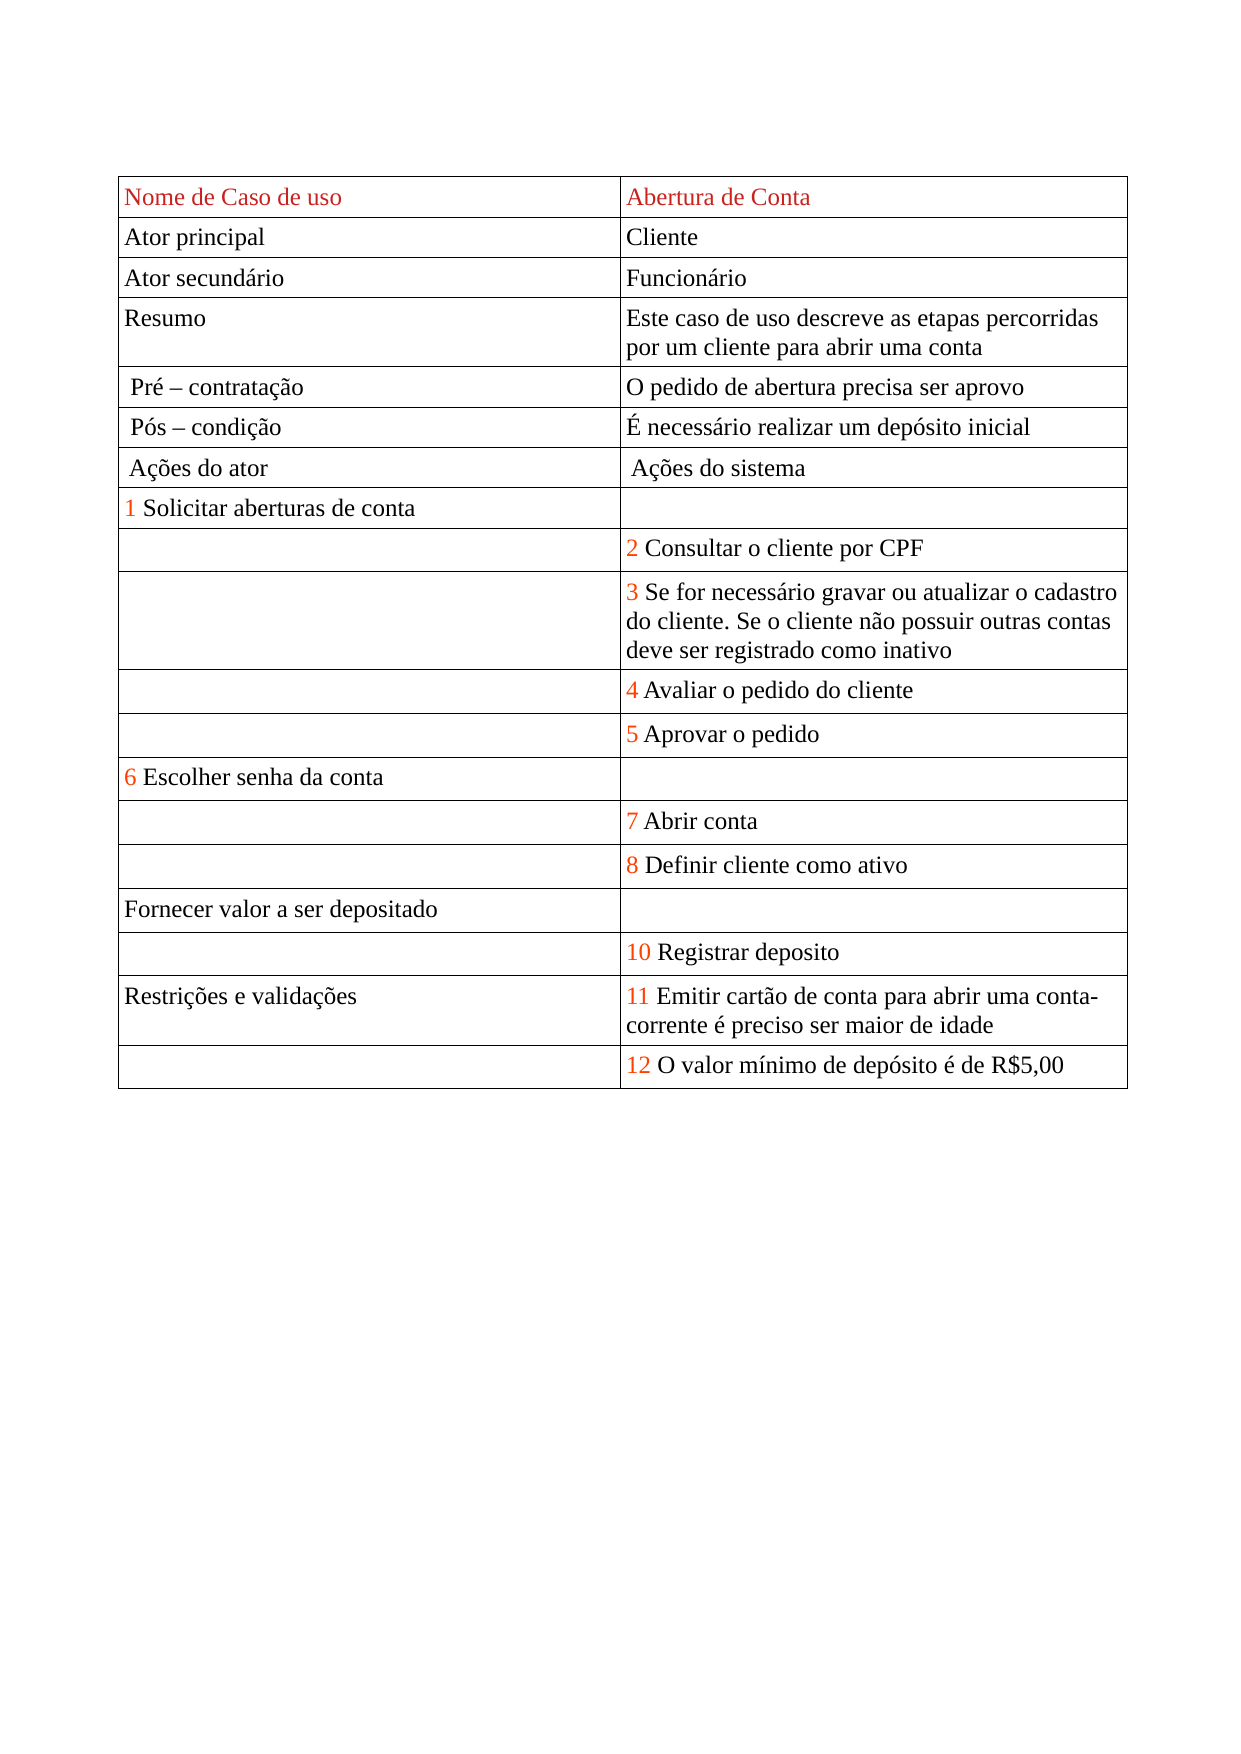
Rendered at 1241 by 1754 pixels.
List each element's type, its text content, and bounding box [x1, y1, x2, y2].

table_cell [119, 670, 620, 713]
table_cell [119, 1046, 620, 1088]
table_cell Cliente [621, 218, 1127, 257]
table_cell Resumo [119, 298, 620, 366]
table_cell Pré – contratação [119, 367, 620, 407]
table_cell Funcionário [621, 258, 1127, 297]
table_cell [621, 758, 1127, 800]
table_cell Ações do sistema [621, 448, 1127, 487]
table_cell [119, 572, 620, 669]
table_cell [119, 845, 620, 888]
table_header Nome de Caso de uso [119, 177, 620, 217]
table_cell 10 Registrar deposito [621, 933, 1127, 975]
table_cell É necessário realizar um depósito inicial [621, 408, 1127, 447]
table_cell 5 Aprovar o pedido [621, 714, 1127, 757]
table_cell 1 Solicitar aberturas de conta [119, 488, 620, 528]
table_cell [119, 801, 620, 844]
table_cell [119, 933, 620, 975]
table_cell [119, 714, 620, 757]
table_cell 8 Definir cliente como ativo [621, 845, 1127, 888]
table_cell 12 O valor mínimo de depósito é de R$5,00 [621, 1046, 1127, 1088]
table_cell O pedido de abertura precisa ser aprovo [621, 367, 1127, 407]
table_cell 3 Se for necessário gravar ou atualizar o cadastro do cliente. Se o cliente não possuir outras contas deve ser registrado como inativo [621, 572, 1127, 669]
table_header Abertura de Conta [621, 177, 1127, 217]
table_cell Restrições e validações [119, 976, 620, 1044]
table_cell Fornecer valor a ser depositado [119, 889, 620, 932]
table_cell Este caso de uso descreve as etapas percorridas por um cliente para abrir uma conta [621, 298, 1127, 366]
table_cell 6 Escolher senha da conta [119, 758, 620, 800]
table_cell Ações do ator [119, 448, 620, 487]
table_cell 2 Consultar o cliente por CPF [621, 529, 1127, 571]
table_cell 4 Avaliar o pedido do cliente [621, 670, 1127, 713]
table_cell 7 Abrir conta [621, 801, 1127, 844]
table_cell Ator principal [119, 218, 620, 257]
table_cell [119, 529, 620, 571]
table_cell Pós – condição [119, 408, 620, 447]
table_cell 11 Emitir cartão de conta para abrir uma conta-corrente é preciso ser maior de idade [621, 976, 1127, 1044]
table_cell [621, 889, 1127, 932]
table_cell [621, 488, 1127, 528]
table_cell Ator secundário [119, 258, 620, 297]
